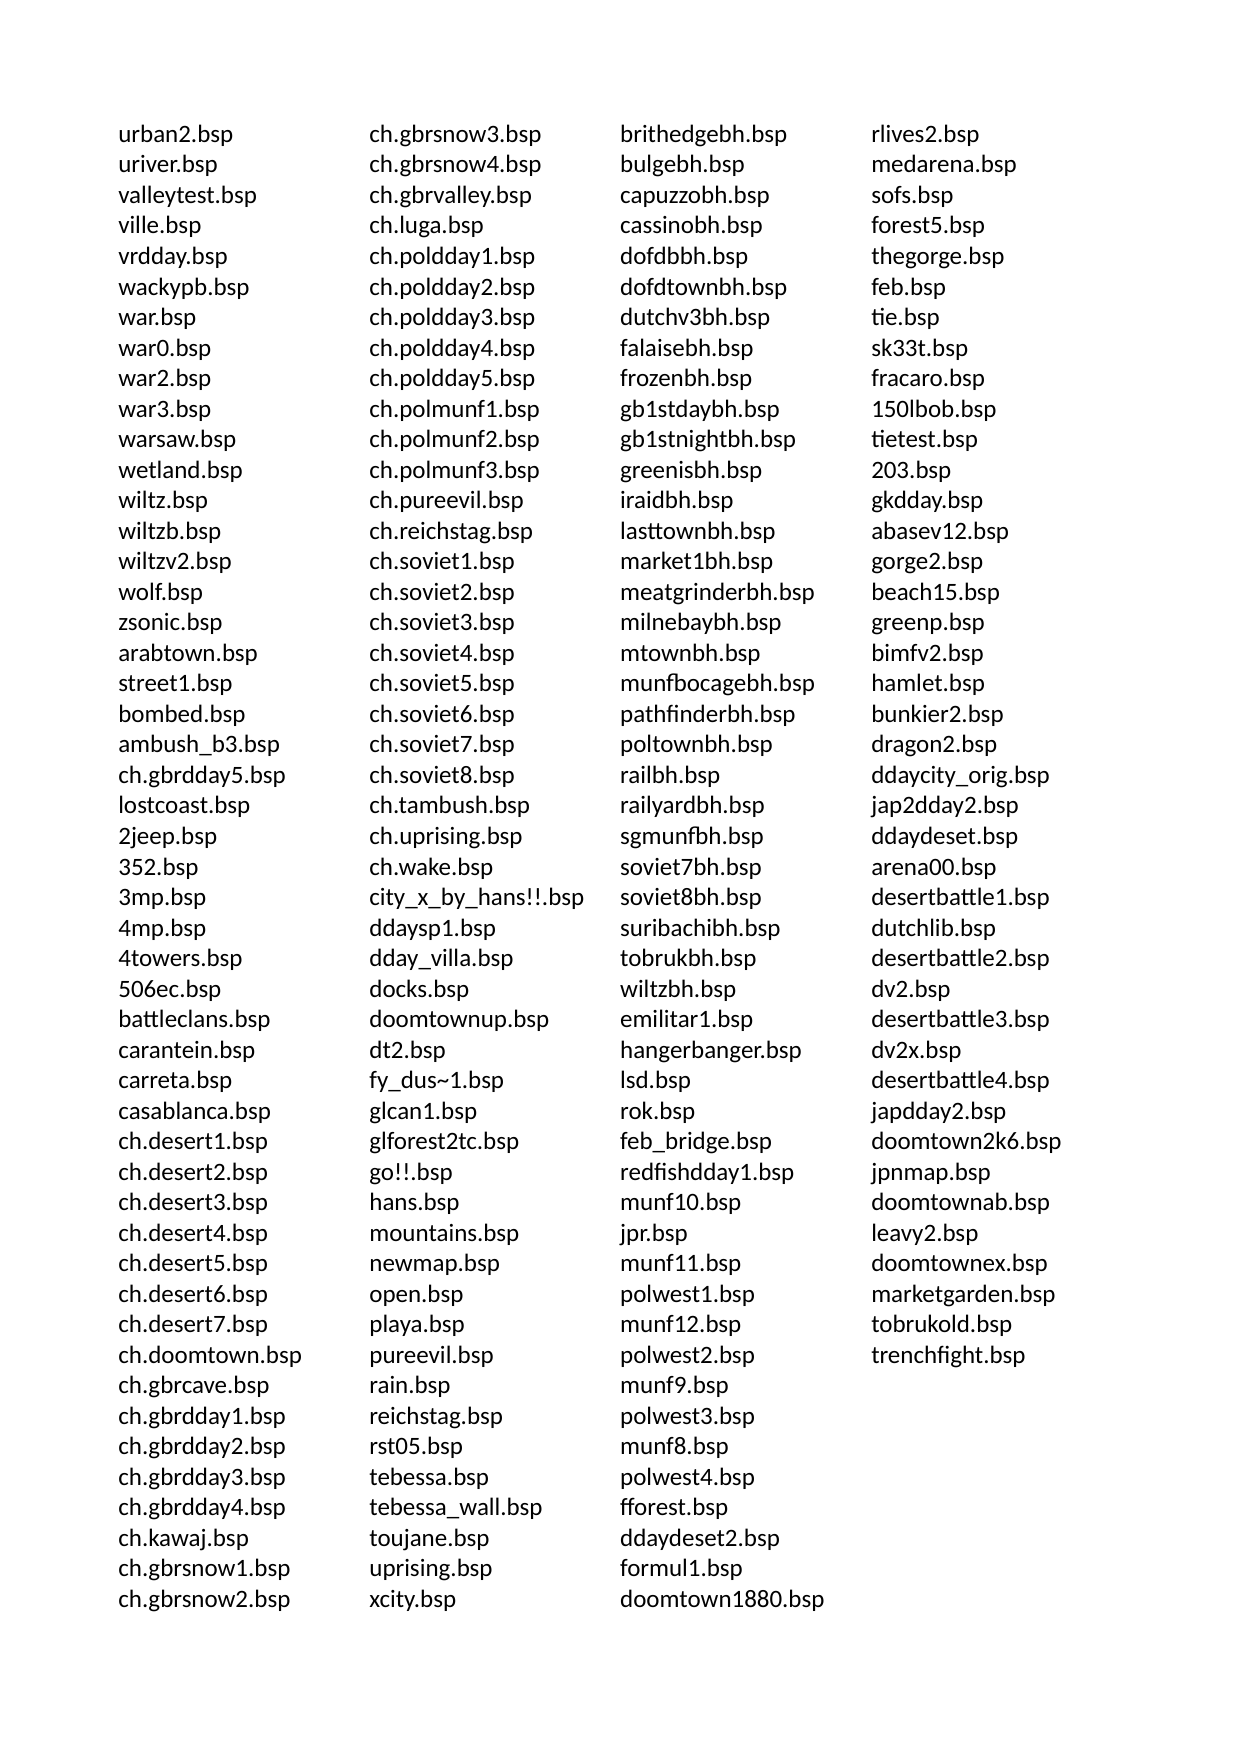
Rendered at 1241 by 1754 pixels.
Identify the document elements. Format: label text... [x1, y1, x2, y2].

text ch.polmunf3.bsp [369, 454, 620, 484]
text munf11.bsp [620, 1247, 871, 1278]
text sgmunfbh.bsp [620, 820, 871, 851]
text rst05.bsp [369, 1431, 620, 1461]
text ch.polmunf1.bsp [369, 393, 620, 423]
text poltownbh.bsp [620, 728, 871, 759]
text ch.gbrsnow2.bsp [118, 1583, 369, 1614]
text ch.tambush.bsp [369, 789, 620, 820]
text wiltzb.bsp [118, 515, 369, 545]
text forest5.bsp [871, 210, 1122, 240]
text dt2.bsp [369, 1034, 620, 1064]
text abasev12.bsp [871, 515, 1122, 545]
text mtownbh.bsp [620, 637, 871, 667]
text doomtownab.bsp [871, 1186, 1122, 1217]
text war.bsp [118, 301, 369, 332]
text feb.bsp [871, 271, 1122, 301]
text polwest2.bsp [620, 1339, 871, 1369]
text carantein.bsp [118, 1034, 369, 1064]
text bombed.bsp [118, 698, 369, 728]
text desertbattle1.bsp [871, 881, 1122, 912]
text valleytest.bsp [118, 179, 369, 210]
text playa.bsp [369, 1308, 620, 1339]
text tobrukbh.bsp [620, 942, 871, 973]
text war0.bsp [118, 332, 369, 362]
text dofdbbh.bsp [620, 240, 871, 271]
text dday_villa.bsp [369, 942, 620, 973]
text ch.polmunf2.bsp [369, 423, 620, 454]
text dv2x.bsp [871, 1034, 1122, 1064]
text jpnmap.bsp [871, 1156, 1122, 1186]
text city_x_by_hans!!.bsp [369, 881, 620, 912]
text desertbattle2.bsp [871, 942, 1122, 973]
text fforest.bsp [620, 1492, 871, 1522]
text fracaro.bsp [871, 362, 1122, 393]
text ch.gbrdday1.bsp [118, 1400, 369, 1431]
text redfishdday1.bsp [620, 1156, 871, 1186]
text ch.poldday1.bsp [369, 240, 620, 271]
text wiltz.bsp [118, 484, 369, 515]
text doomtownex.bsp [871, 1247, 1122, 1278]
text 3mp.bsp [118, 881, 369, 912]
text ch.uprising.bsp [369, 820, 620, 851]
text ville.bsp [118, 210, 369, 240]
text falaisebh.bsp [620, 332, 871, 362]
text glforest2tc.bsp [369, 1125, 620, 1156]
text railyardbh.bsp [620, 789, 871, 820]
text war3.bsp [118, 393, 369, 423]
text medarena.bsp [871, 149, 1122, 179]
text ch.gbrsnow3.bsp [369, 118, 620, 149]
text rlives2.bsp [871, 118, 1122, 149]
text ch.soviet8.bsp [369, 759, 620, 789]
text dutchlib.bsp [871, 912, 1122, 942]
text hans.bsp [369, 1186, 620, 1217]
text ddaycity_orig.bsp [871, 759, 1122, 789]
text carreta.bsp [118, 1064, 369, 1095]
text wolf.bsp [118, 576, 369, 606]
text wiltzv2.bsp [118, 545, 369, 576]
text desertbattle3.bsp [871, 1003, 1122, 1034]
text cassinobh.bsp [620, 210, 871, 240]
text gb1stdaybh.bsp [620, 393, 871, 423]
text ch.soviet7.bsp [369, 728, 620, 759]
text toujane.bsp [369, 1522, 620, 1553]
text gb1stnightbh.bsp [620, 423, 871, 454]
text docks.bsp [369, 973, 620, 1003]
text dofdtownbh.bsp [620, 271, 871, 301]
text 4mp.bsp [118, 912, 369, 942]
text battleclans.bsp [118, 1003, 369, 1034]
text ch.gbrdday4.bsp [118, 1492, 369, 1522]
text tebessa.bsp [369, 1461, 620, 1492]
text vrdday.bsp [118, 240, 369, 271]
text ch.soviet2.bsp [369, 576, 620, 606]
text ch.gbrdday5.bsp [118, 759, 369, 789]
text sofs.bsp [871, 179, 1122, 210]
text 150lbob.bsp [871, 393, 1122, 423]
text ch.poldday3.bsp [369, 301, 620, 332]
text 2jeep.bsp [118, 820, 369, 851]
text emilitar1.bsp [620, 1003, 871, 1034]
text xcity.bsp [369, 1583, 620, 1614]
text wetland.bsp [118, 454, 369, 484]
text polwest3.bsp [620, 1400, 871, 1431]
text ch.desert1.bsp [118, 1125, 369, 1156]
text 352.bsp [118, 851, 369, 881]
text capuzzobh.bsp [620, 179, 871, 210]
text polwest4.bsp [620, 1461, 871, 1492]
text munfbocagebh.bsp [620, 667, 871, 698]
text munf12.bsp [620, 1308, 871, 1339]
text greenp.bsp [871, 606, 1122, 637]
text ch.poldday4.bsp [369, 332, 620, 362]
text bunkier2.bsp [871, 698, 1122, 728]
text jap2dday2.bsp [871, 789, 1122, 820]
text munf8.bsp [620, 1431, 871, 1461]
text ambush_b3.bsp [118, 728, 369, 759]
text casablanca.bsp [118, 1095, 369, 1125]
text gorge2.bsp [871, 545, 1122, 576]
text formul1.bsp [620, 1553, 871, 1583]
text pureevil.bsp [369, 1339, 620, 1369]
text street1.bsp [118, 667, 369, 698]
text glcan1.bsp [369, 1095, 620, 1125]
text uprising.bsp [369, 1553, 620, 1583]
text ch.poldday2.bsp [369, 271, 620, 301]
text hangerbanger.bsp [620, 1034, 871, 1064]
text milnebaybh.bsp [620, 606, 871, 637]
text arabtown.bsp [118, 637, 369, 667]
text dragon2.bsp [871, 728, 1122, 759]
text greenisbh.bsp [620, 454, 871, 484]
text wiltzbh.bsp [620, 973, 871, 1003]
text newmap.bsp [369, 1247, 620, 1278]
text ch.desert3.bsp [118, 1186, 369, 1217]
text ch.soviet1.bsp [369, 545, 620, 576]
text 203.bsp [871, 454, 1122, 484]
text brithedgebh.bsp [620, 118, 871, 149]
text bulgebh.bsp [620, 149, 871, 179]
text rain.bsp [369, 1369, 620, 1400]
text ddaydeset.bsp [871, 820, 1122, 851]
text ch.soviet6.bsp [369, 698, 620, 728]
text tietest.bsp [871, 423, 1122, 454]
text iraidbh.bsp [620, 484, 871, 515]
text tie.bsp [871, 301, 1122, 332]
text soviet8bh.bsp [620, 881, 871, 912]
text fy_dus~1.bsp [369, 1064, 620, 1095]
text war2.bsp [118, 362, 369, 393]
text dutchv3bh.bsp [620, 301, 871, 332]
text go!!.bsp [369, 1156, 620, 1186]
text hamlet.bsp [871, 667, 1122, 698]
text doomtown2k6.bsp [871, 1125, 1122, 1156]
text ch.gbrdday2.bsp [118, 1431, 369, 1461]
text ch.kawaj.bsp [118, 1522, 369, 1553]
text lsd.bsp [620, 1064, 871, 1095]
text ch.desert2.bsp [118, 1156, 369, 1186]
text desertbattle4.bsp [871, 1064, 1122, 1095]
text uriver.bsp [118, 149, 369, 179]
text frozenbh.bsp [620, 362, 871, 393]
text ch.gbrdday3.bsp [118, 1461, 369, 1492]
text ch.wake.bsp [369, 851, 620, 881]
text market1bh.bsp [620, 545, 871, 576]
text ch.poldday5.bsp [369, 362, 620, 393]
text feb_bridge.bsp [620, 1125, 871, 1156]
text warsaw.bsp [118, 423, 369, 454]
text thegorge.bsp [871, 240, 1122, 271]
text ch.gbrsnow4.bsp [369, 149, 620, 179]
text rok.bsp [620, 1095, 871, 1125]
text 506ec.bsp [118, 973, 369, 1003]
text japdday2.bsp [871, 1095, 1122, 1125]
text pathfinderbh.bsp [620, 698, 871, 728]
text wackypb.bsp [118, 271, 369, 301]
text trenchfight.bsp [871, 1339, 1122, 1369]
text soviet7bh.bsp [620, 851, 871, 881]
text 4towers.bsp [118, 942, 369, 973]
text doomtownup.bsp [369, 1003, 620, 1034]
text ch.pureevil.bsp [369, 484, 620, 515]
text arena00.bsp [871, 851, 1122, 881]
text gkdday.bsp [871, 484, 1122, 515]
text zsonic.bsp [118, 606, 369, 637]
text tebessa_wall.bsp [369, 1492, 620, 1522]
text ch.soviet3.bsp [369, 606, 620, 637]
text ch.desert7.bsp [118, 1308, 369, 1339]
text marketgarden.bsp [871, 1278, 1122, 1308]
text dv2.bsp [871, 973, 1122, 1003]
text ch.gbrcave.bsp [118, 1369, 369, 1400]
text lostcoast.bsp [118, 789, 369, 820]
text ch.doomtown.bsp [118, 1339, 369, 1369]
text ddaysp1.bsp [369, 912, 620, 942]
text ch.luga.bsp [369, 210, 620, 240]
text ch.desert6.bsp [118, 1278, 369, 1308]
text ch.soviet4.bsp [369, 637, 620, 667]
text ch.desert4.bsp [118, 1217, 369, 1247]
text meatgrinderbh.bsp [620, 576, 871, 606]
text bimfv2.bsp [871, 637, 1122, 667]
text ddaydeset2.bsp [620, 1522, 871, 1553]
text railbh.bsp [620, 759, 871, 789]
text lasttownbh.bsp [620, 515, 871, 545]
text leavy2.bsp [871, 1217, 1122, 1247]
text jpr.bsp [620, 1217, 871, 1247]
text ch.desert5.bsp [118, 1247, 369, 1278]
text suribachibh.bsp [620, 912, 871, 942]
text tobrukold.bsp [871, 1308, 1122, 1339]
text ch.gbrvalley.bsp [369, 179, 620, 210]
text open.bsp [369, 1278, 620, 1308]
text urban2.bsp [118, 118, 369, 149]
text munf9.bsp [620, 1369, 871, 1400]
text munf10.bsp [620, 1186, 871, 1217]
text reichstag.bsp [369, 1400, 620, 1431]
text ch.soviet5.bsp [369, 667, 620, 698]
text beach15.bsp [871, 576, 1122, 606]
text mountains.bsp [369, 1217, 620, 1247]
text doomtown1880.bsp [620, 1583, 871, 1614]
text sk33t.bsp [871, 332, 1122, 362]
text ch.gbrsnow1.bsp [118, 1553, 369, 1583]
text polwest1.bsp [620, 1278, 871, 1308]
text ch.reichstag.bsp [369, 515, 620, 545]
